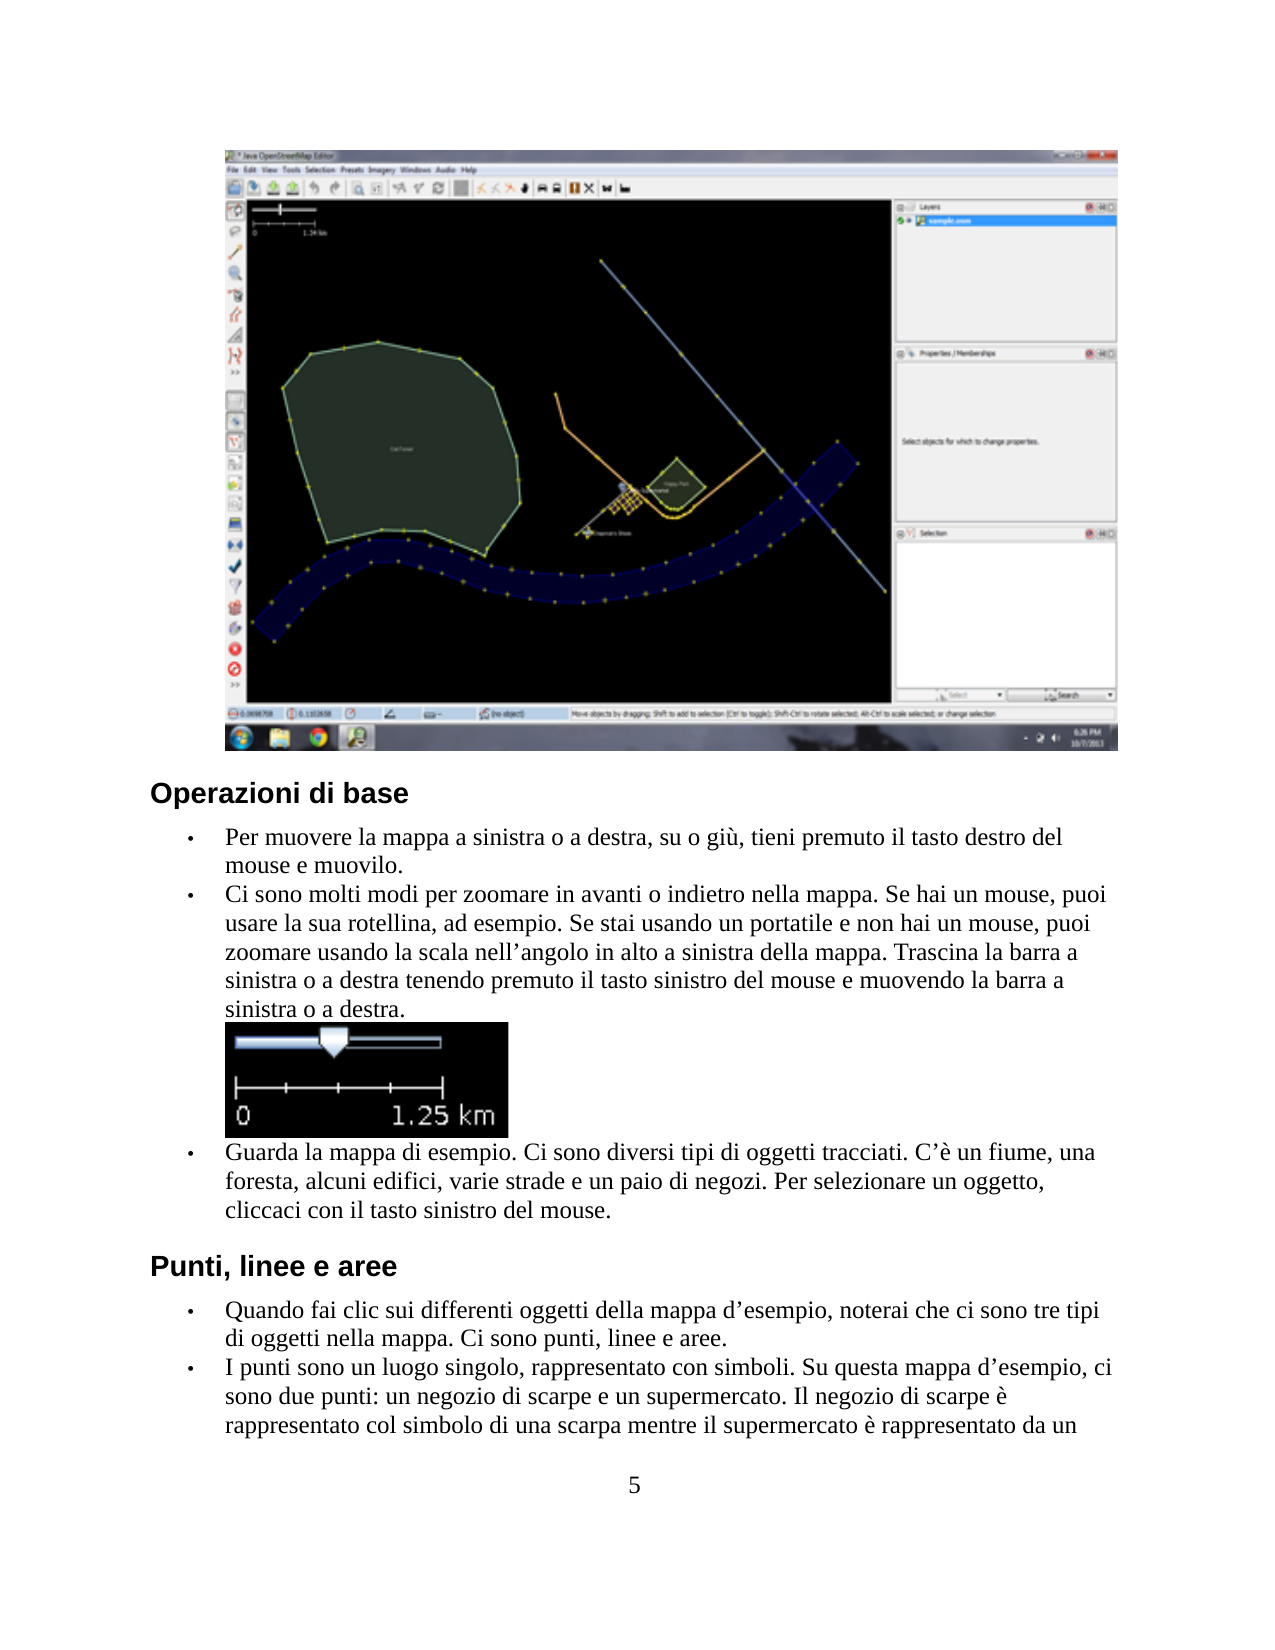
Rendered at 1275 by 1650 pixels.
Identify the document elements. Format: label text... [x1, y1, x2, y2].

picture [225, 150, 1118, 751]
subtitle Punti, linee e aree [150, 1249, 1125, 1282]
list Guarda la mappa di esempio. Ci sono diversi tipi di oggetti tracciati. C’è un fiume, una foresta, alcuni edifici, varie strade e un paio di negozi. Per selezionare un oggetto, cliccaci con il tasto sinistro del mouse. [187, 1137, 1125, 1224]
list Per muovere la mappa a sinistra o a destra, su o giù, tieni premuto il tasto destro del mouse e muovilo. [187, 822, 1125, 879]
subtitle Operazioni di base [150, 776, 1125, 809]
list Quando fai clic sui differenti oggetti della mappa d’esempio, noterai che ci sono tre tipi di oggetti nella mappa. Ci sono punti, linee e aree. [187, 1295, 1125, 1352]
list I punti sono un luogo singolo, rappresentato con simboli. Su questa mappa d’esempio, ci sono due punti: un negozio di scarpe e un supermercato. Il negozio di scarpe è rappresentato col simbolo di una scarpa mentre il supermercato è rappresentato da un [187, 1352, 1125, 1438]
list Ci sono molti modi per zoomare in avanti o indietro nella mappa. Se hai un mouse, puoi usare la sua rotellina, ad esempio. Se stai usando un portatile e non hai un mouse, puoi zoomare usando la scala nell’angolo in alto a sinistra della mappa. Trascina la barra a sinistra o a destra tenendo premuto il tasto sinistro del mouse e muovendo la barra a sinistra o a destra. [187, 879, 1125, 1023]
picture [225, 1022, 509, 1138]
